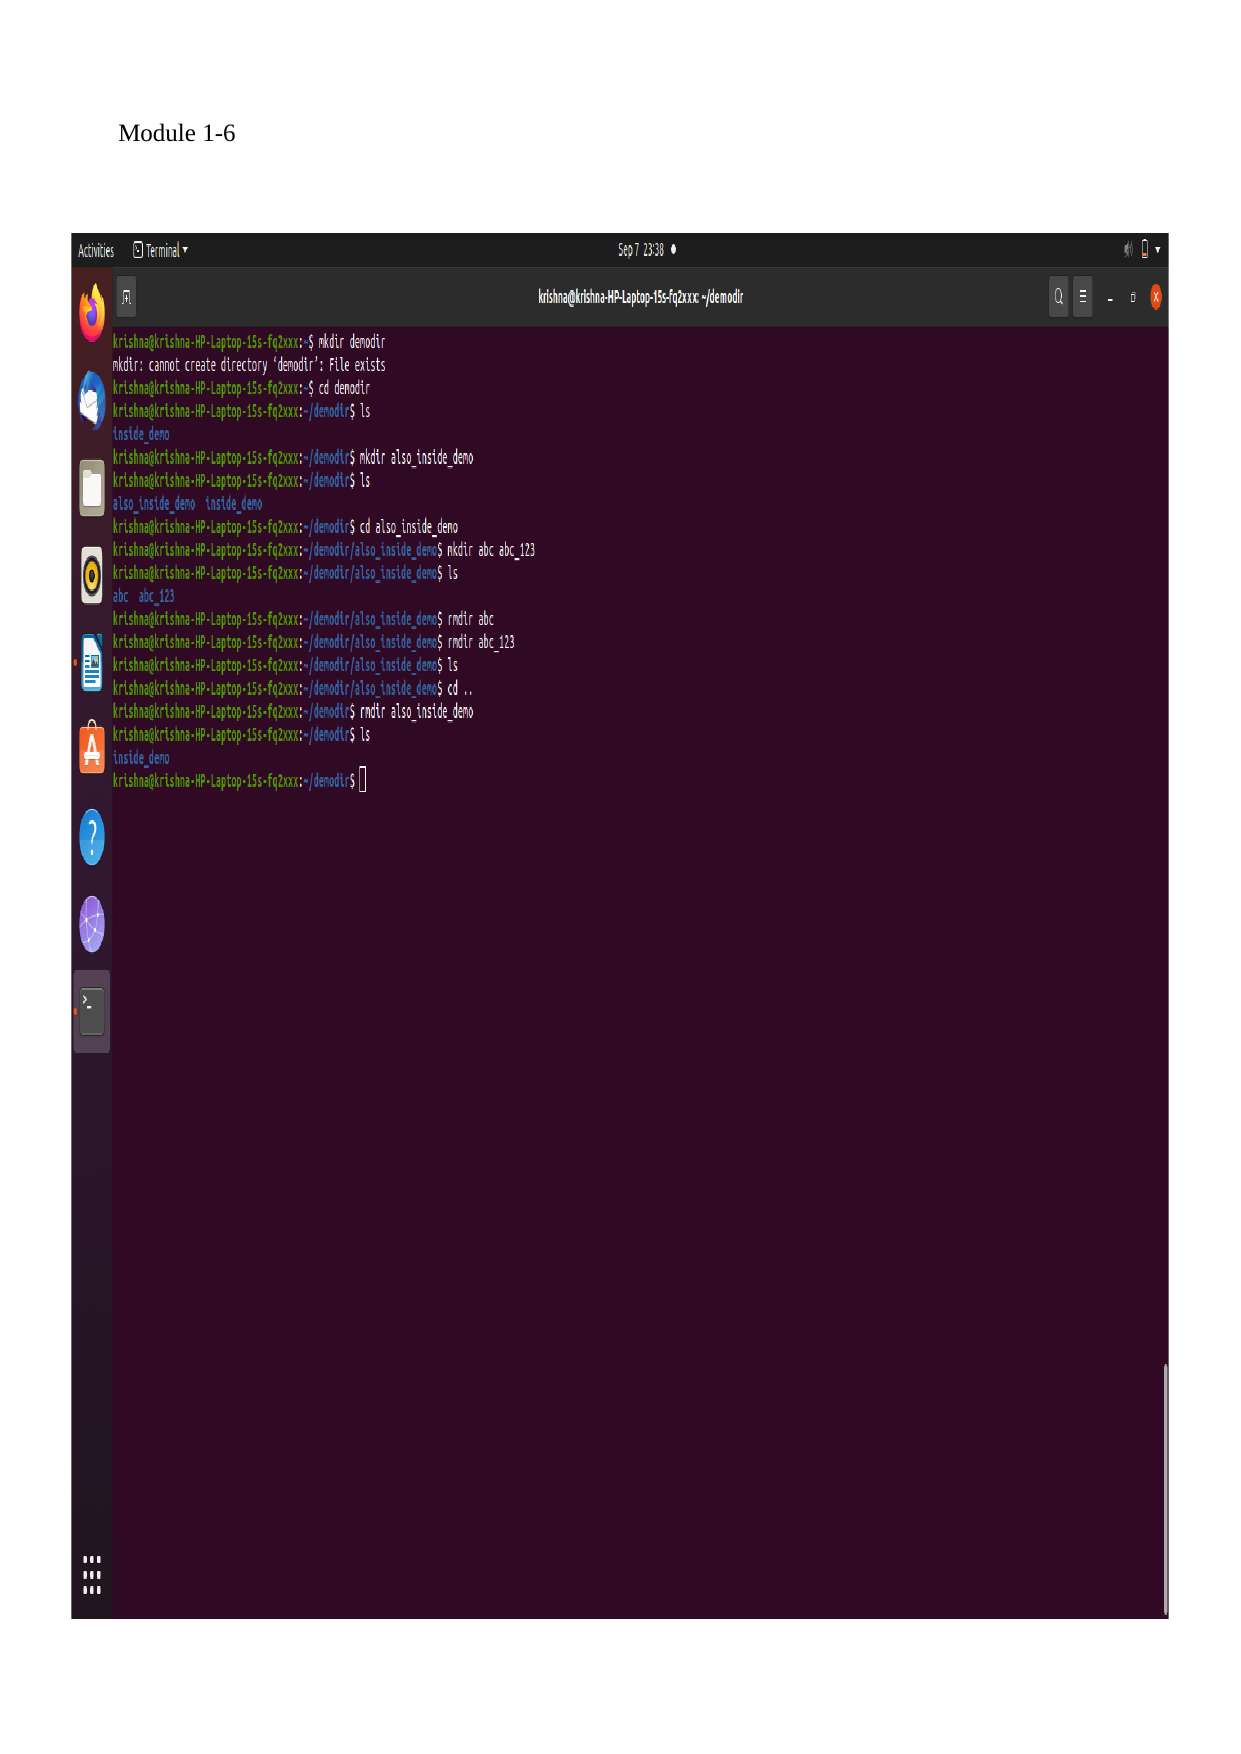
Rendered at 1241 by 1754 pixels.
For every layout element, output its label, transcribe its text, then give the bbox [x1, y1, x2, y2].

picture [71, 233, 1169, 1619]
text Module 1-6 [118, 118, 1122, 147]
